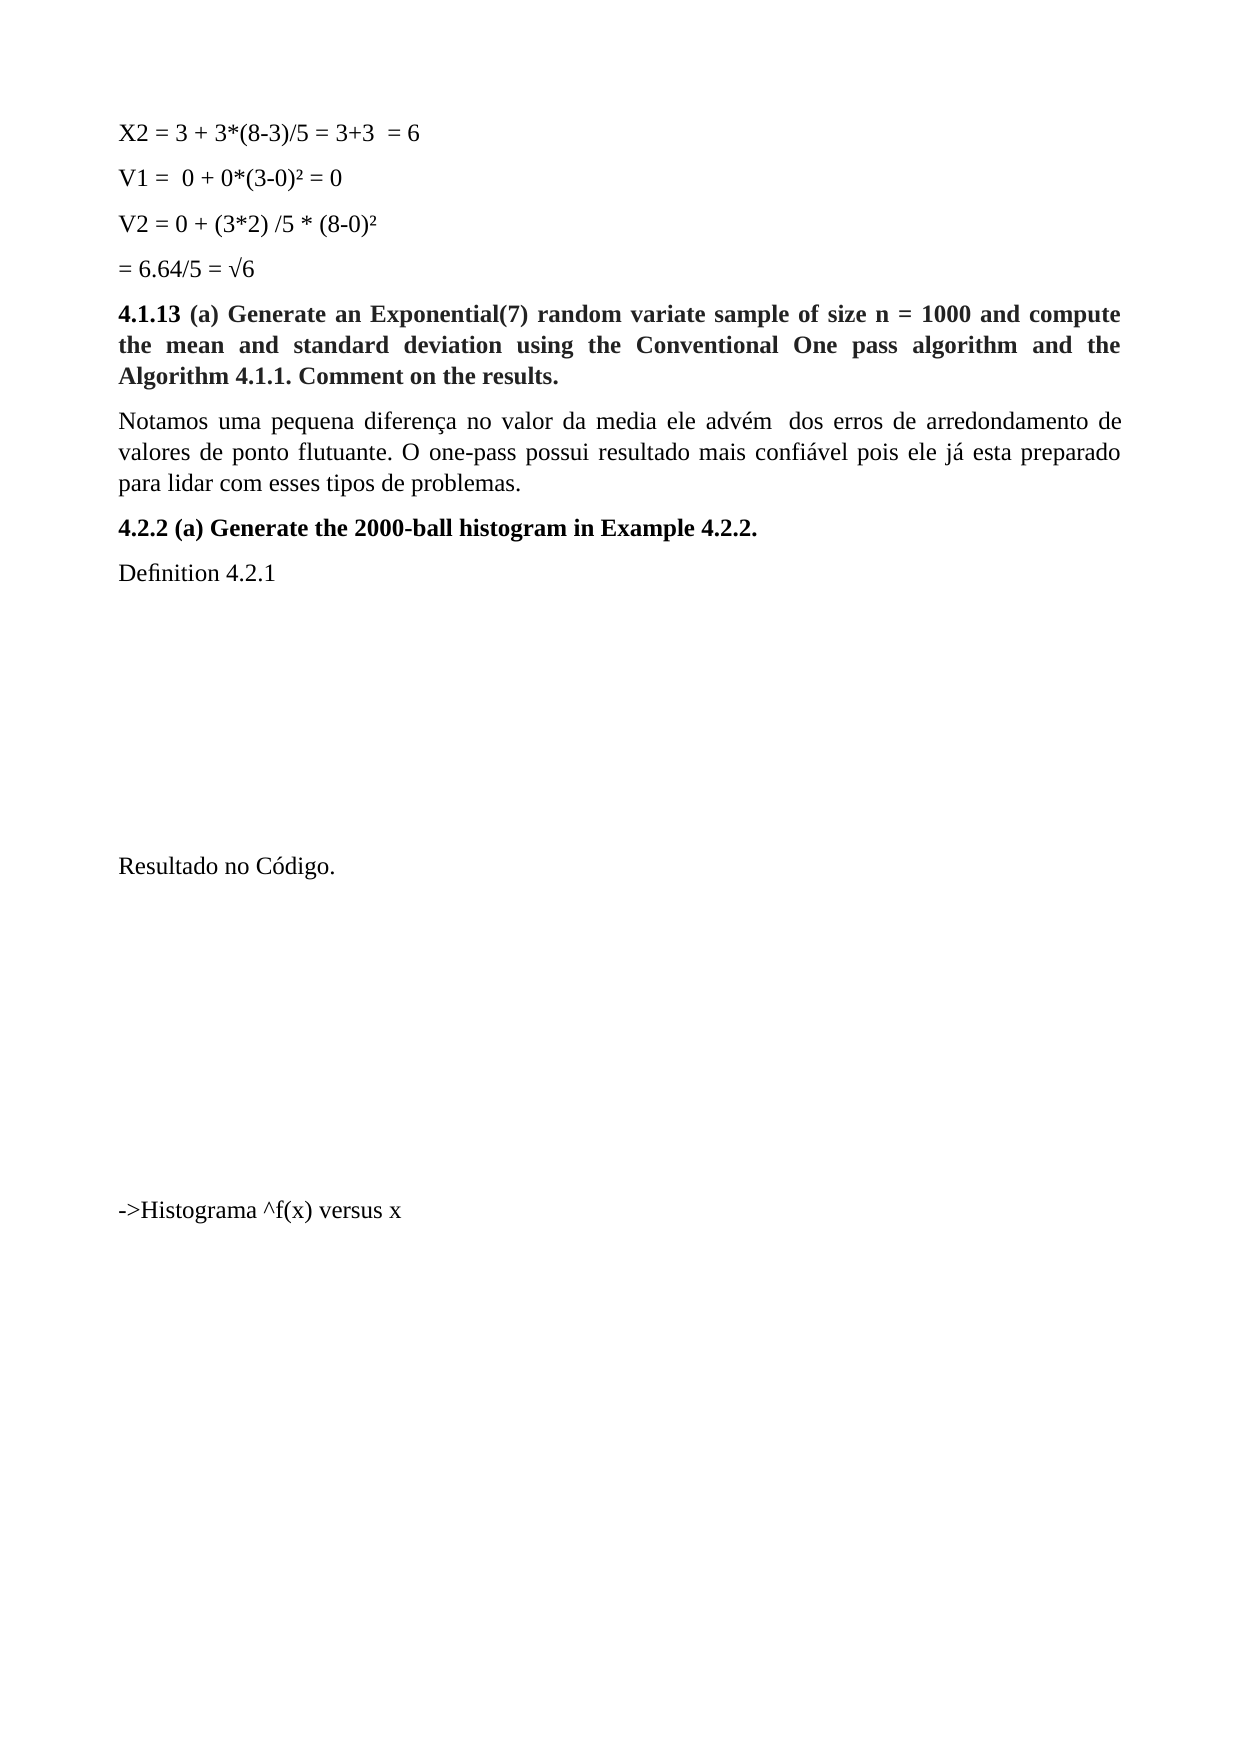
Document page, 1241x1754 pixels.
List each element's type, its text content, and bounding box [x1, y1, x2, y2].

text V2 = 0 + (3*2) /5 * (8-0)² [118, 209, 1122, 237]
text Resultado no Código. [118, 851, 1122, 879]
text X2 = 3 + 3*(8-3)/5 = 3+3 = 6 [118, 118, 1122, 147]
text = 6.64/5 = √6 [118, 254, 1122, 283]
text 4.2.2 (a) Generate the 2000-ball histogram in Example 4.2.2. [118, 513, 1122, 542]
text ->Histograma ^f(x) versus x [118, 1195, 1122, 1224]
text Notamos uma pequena diferença no valor da media ele advém dos erros de arredondamento de valores de ponto flutuante. O one-pass possui resultado mais confiável pois ele já esta preparado para lidar com esses tipos de problemas. [118, 406, 1122, 496]
text V1 = 0 + 0*(3-0)² = 0 [118, 163, 1122, 192]
text Deﬁnition 4.2.1 [118, 558, 1122, 587]
text 4.1.13 (a) Generate an Exponential(7) random variate sample of size n = 1000 and compute the mean and standard deviation using the Conventional One pass algorithm and the Algorithm 4.1.1. Comment on the results. [118, 299, 1122, 389]
